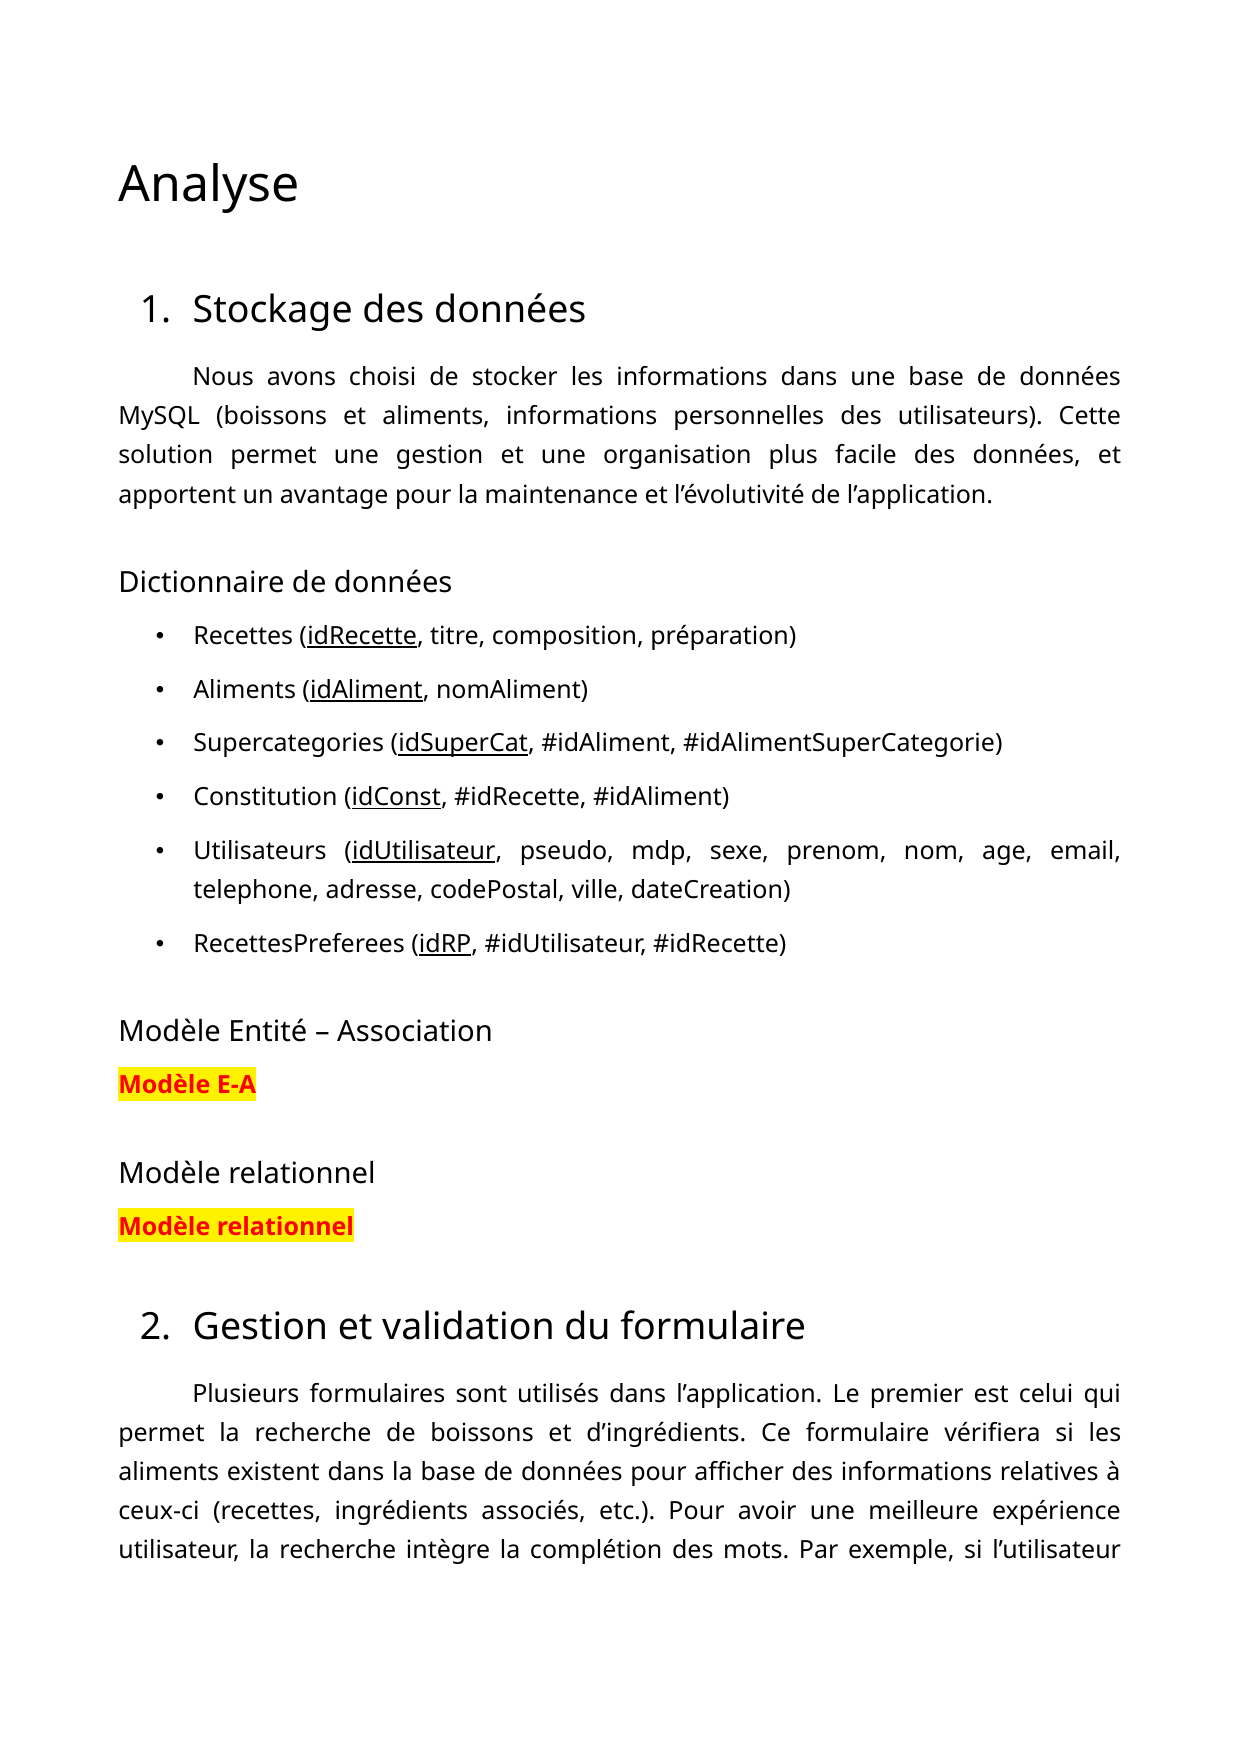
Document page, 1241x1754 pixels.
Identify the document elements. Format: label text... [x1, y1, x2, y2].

text Modèle relationnel [118, 1208, 1122, 1242]
text Modèle E-A [118, 1067, 1122, 1101]
subtitle Dictionnaire de données [118, 561, 1122, 601]
subtitle Gestion et validation du formulaire [155, 1299, 1122, 1351]
subtitle Modèle relationnel [118, 1152, 1122, 1192]
text Nous avons choisi de stocker les informations dans une base de données MySQL (boissons et aliments, informations personnelles des utilisateurs). Cette solution permet une gestion et une organisation plus facile des données, et apportent un avantage pour la maintenance et l’évolutivité de l’application. [118, 359, 1122, 510]
list RecettesPreferees (idRP, #idUtilisateur, #idRecette) [156, 926, 1122, 959]
list Constitution (idConst, #idRecette, #idAliment) [156, 779, 1122, 813]
list Supercategories (idSuperCat, #idAliment, #idAlimentSuperCategorie) [156, 725, 1122, 759]
list Aliments (idAliment, nomAliment) [156, 671, 1122, 705]
text Plusieurs formulaires sont utilisés dans l’application. Le premier est celui qui permet la recherche de boissons et d’ingrédients. Ce formulaire vérifiera si les aliments existent dans la base de données pour afficher des informations relatives à ceux-ci (recettes, ingrédients associés, etc.). Pour avoir une meilleure expérience utilisateur, la recherche intègre la complétion des mots. Par exemple, si l’utilisateur [118, 1376, 1122, 1566]
subtitle Stockage des données [155, 283, 1122, 334]
list Utilisateurs (idUtilisateur, pseudo, mdp, sexe, prenom, nom, age, email, telephone, adresse, codePostal, ville, dateCreation) [156, 833, 1122, 906]
subtitle Analyse [118, 148, 1122, 216]
subtitle Modèle Entité – Association [118, 1011, 1122, 1050]
list Recettes (idRecette, titre, composition, préparation) [156, 618, 1122, 652]
